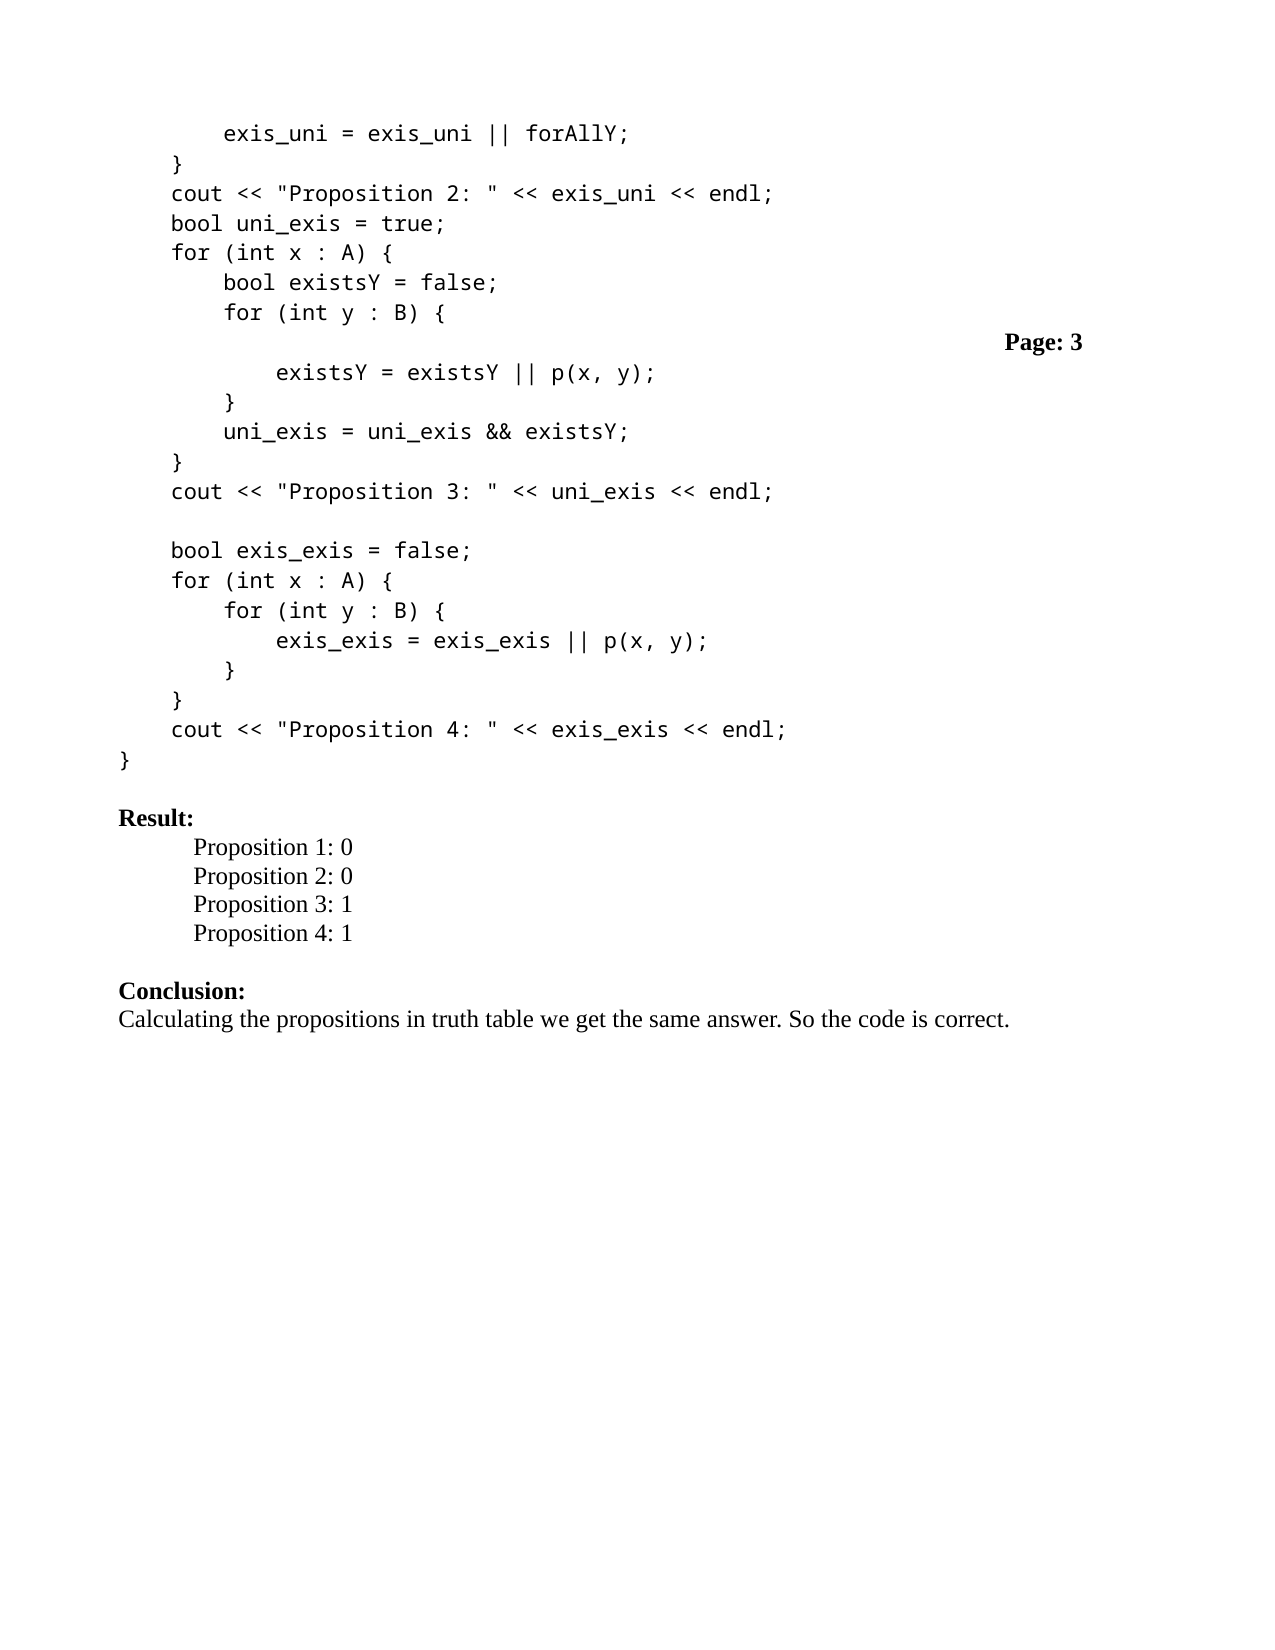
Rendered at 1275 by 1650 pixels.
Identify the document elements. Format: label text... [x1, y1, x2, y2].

text } [118, 386, 1157, 416]
text } [118, 148, 1157, 178]
text exis_uni = exis_uni || forAllY; [118, 118, 1157, 148]
text Calculating the propositions in truth table we get the same answer. So the code is correct. [118, 1004, 1157, 1033]
text Proposition 4: 1 [193, 918, 1157, 947]
text cout << "Proposition 2: " << exis_uni << endl; [118, 178, 1157, 207]
text Proposition 3: 1 [193, 889, 1157, 918]
text Proposition 2: 0 [193, 861, 1157, 889]
text bool existsY = false; [118, 267, 1157, 297]
text for (int x : A) { [118, 237, 1157, 267]
text Result: [118, 803, 1157, 832]
text for (int y : B) { [118, 595, 1157, 624]
text Conclusion: [118, 976, 1157, 1004]
text } [118, 446, 1157, 476]
text } [118, 684, 1157, 714]
text Page: 3 [118, 327, 1157, 356]
text for (int x : A) { [118, 565, 1157, 595]
text } [118, 654, 1157, 684]
text Proposition 1: 0 [193, 832, 1157, 861]
text bool exis_exis = false; [118, 535, 1157, 565]
text existsY = existsY || p(x, y); [118, 356, 1157, 386]
text bool uni_exis = true; [118, 207, 1157, 237]
text uni_exis = uni_exis && existsY; [118, 416, 1157, 446]
text cout << "Proposition 3: " << uni_exis << endl; [118, 476, 1157, 505]
text cout << "Proposition 4: " << exis_exis << endl; [118, 714, 1157, 744]
text exis_exis = exis_exis || p(x, y); [118, 624, 1157, 654]
text } [118, 744, 1157, 773]
text for (int y : B) { [118, 297, 1157, 327]
